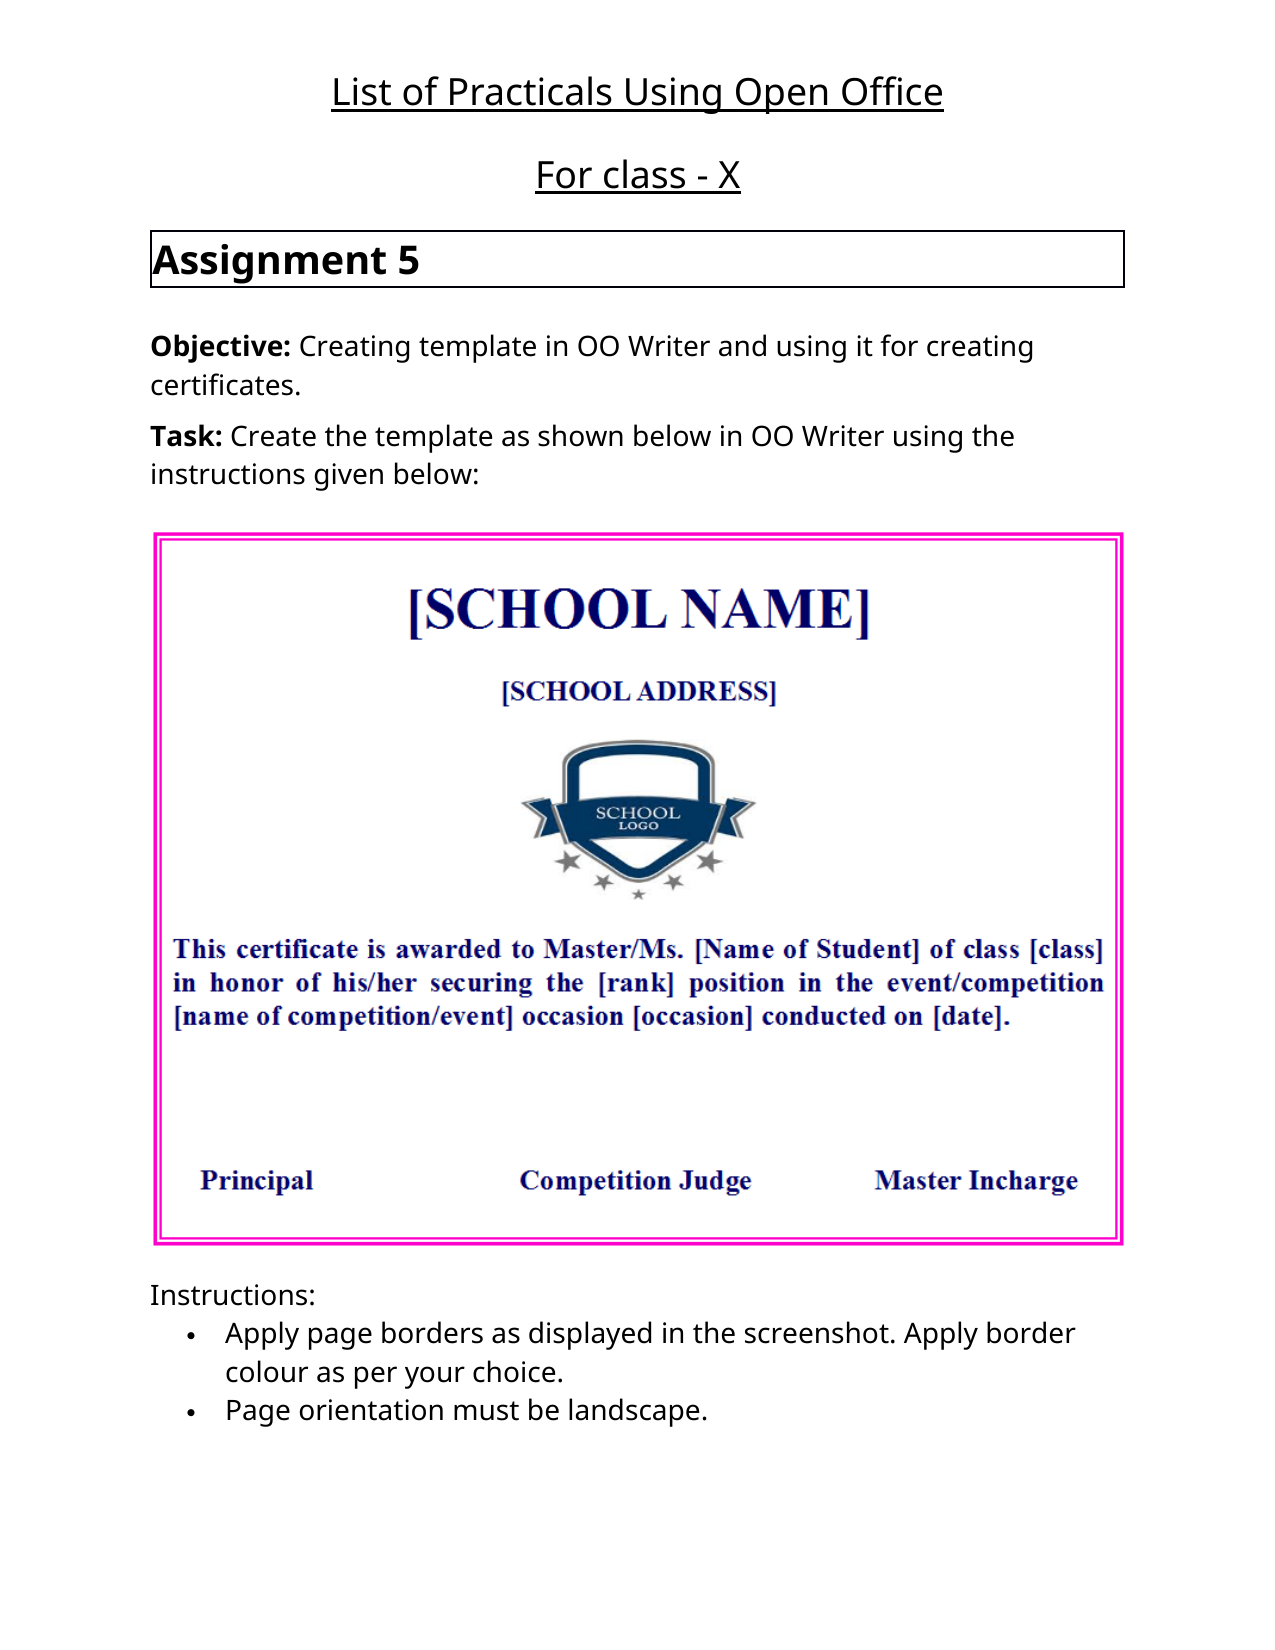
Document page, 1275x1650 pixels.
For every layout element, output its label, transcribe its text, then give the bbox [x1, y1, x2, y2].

subtitle List of Practicals Using Open Office [150, 66, 1125, 117]
text Task: Create the template as shown below in OO Writer using the instructions given below: [150, 416, 1125, 492]
text Instructions: [150, 1276, 1125, 1314]
picture [150, 530, 1125, 1248]
list Apply page borders as displayed in the screenshot. Apply border colour as per your choice. [187, 1314, 1125, 1391]
subtitle Assignment 5 [152, 232, 1123, 286]
text Objective: Creating template in OO Writer and using it for creating certificates. [150, 327, 1125, 403]
subtitle For class - X [150, 148, 1125, 199]
list Page orientation must be landscape. [187, 1391, 1125, 1429]
